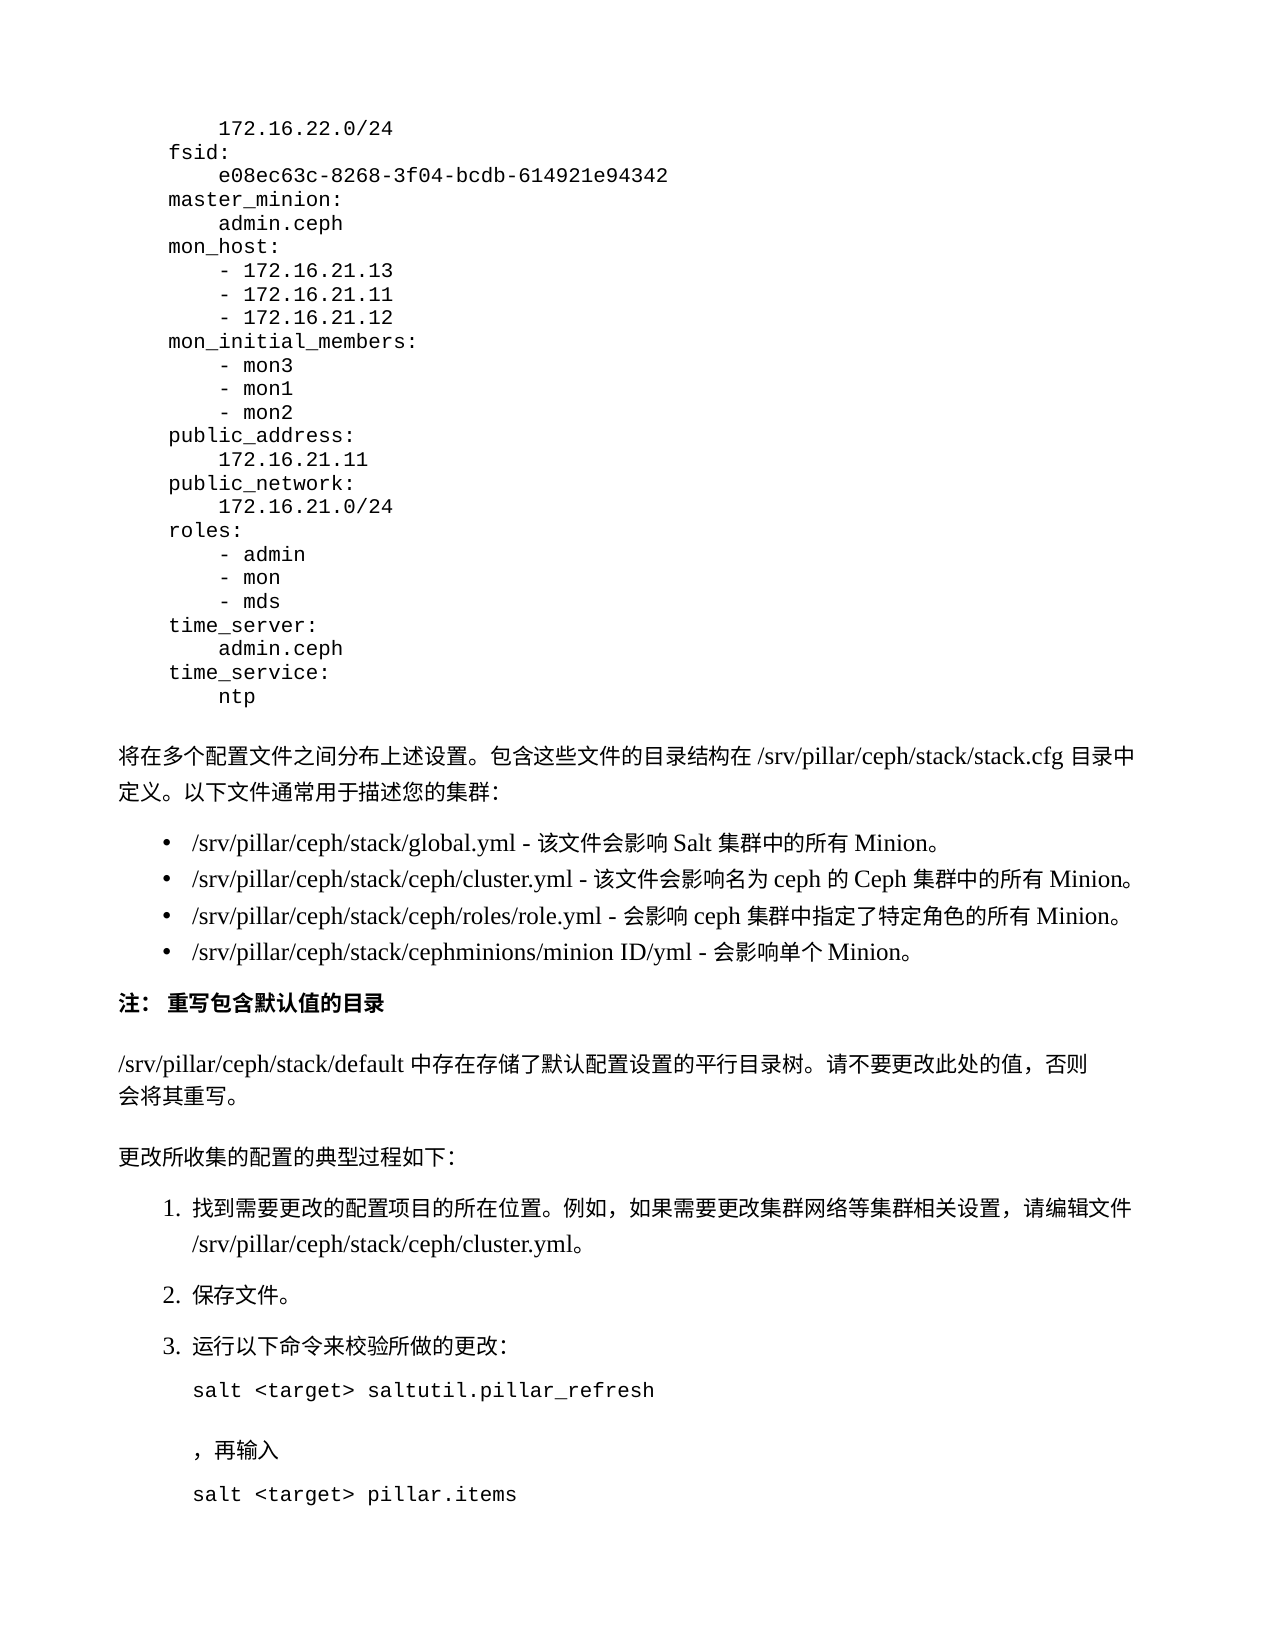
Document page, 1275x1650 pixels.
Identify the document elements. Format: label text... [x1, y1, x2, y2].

text roles: [118, 520, 1157, 544]
text ，再输入 [118, 1433, 1157, 1465]
text /srv/pillar/ceph/stack/default 中存在存储了默认配置设置的平行目录树。请不要更改此处的值，否则会将其重写。 [118, 1047, 1098, 1111]
text - mon [118, 567, 1157, 591]
list /srv/pillar/ceph/stack/cephminions/minion ID/yml - 会影响单个 Minion。 [162, 935, 1157, 967]
text - mon1 [118, 378, 1157, 402]
text time_service: [118, 662, 1157, 686]
list /srv/pillar/ceph/stack/ceph/cluster.yml - 该文件会影响名为 ceph 的 Ceph 集群中的所有 Minion。 [162, 862, 1157, 894]
text - admin [118, 544, 1157, 567]
text admin.ceph [118, 638, 1157, 662]
text salt <target> saltutil.pillar_refresh [118, 1380, 1157, 1404]
text mon_initial_members: [118, 331, 1157, 354]
text - 172.16.21.11 [118, 284, 1157, 307]
text - mon3 [118, 354, 1157, 378]
list 运行以下命令来校验所做的更改： [162, 1329, 1157, 1361]
text - mds [118, 591, 1157, 615]
text 172.16.22.0/24 [118, 118, 1157, 142]
text e08ec63c-8268-3f04-bcdb-614921e94342 [118, 165, 1157, 189]
text - 172.16.21.12 [118, 307, 1157, 331]
text public_network: [118, 473, 1157, 496]
text 注： 重写包含默认值的目录 [118, 986, 1098, 1018]
text admin.ceph [118, 213, 1157, 236]
text public_address: [118, 426, 1157, 449]
text 172.16.21.11 [118, 449, 1157, 473]
text master_minion: [118, 189, 1157, 213]
text ntp [118, 686, 1157, 709]
list /srv/pillar/ceph/stack/global.yml - 该文件会影响 Salt 集群中的所有 Minion。 [162, 826, 1157, 858]
list 保存文件。 [162, 1278, 1157, 1310]
text fsid: [118, 142, 1157, 165]
text 172.16.21.0/24 [118, 496, 1157, 520]
text mon_host: [118, 236, 1157, 260]
text 将在多个配置文件之间分布上述设置。包含这些文件的目录结构在 /srv/pillar/ceph/stack/stack.cfg 目录中定义。以下文件通常用于描述您的集群： [118, 739, 1157, 807]
text - 172.16.21.13 [118, 260, 1157, 284]
text time_server: [118, 615, 1157, 638]
list 找到需要更改的配置项目的所在位置。例如，如果需要更改集群网络等集群相关设置，请编辑文件 /srv/pillar/ceph/stack/ceph/cluster.yml。 [162, 1191, 1157, 1259]
text salt <target> pillar.items [118, 1484, 1157, 1508]
list /srv/pillar/ceph/stack/ceph/roles/role.yml - 会影响 ceph 集群中指定了特定角色的所有 Minion。 [162, 899, 1157, 930]
text 更改所收集的配置的典型过程如下： [118, 1140, 1157, 1172]
text - mon2 [118, 402, 1157, 426]
